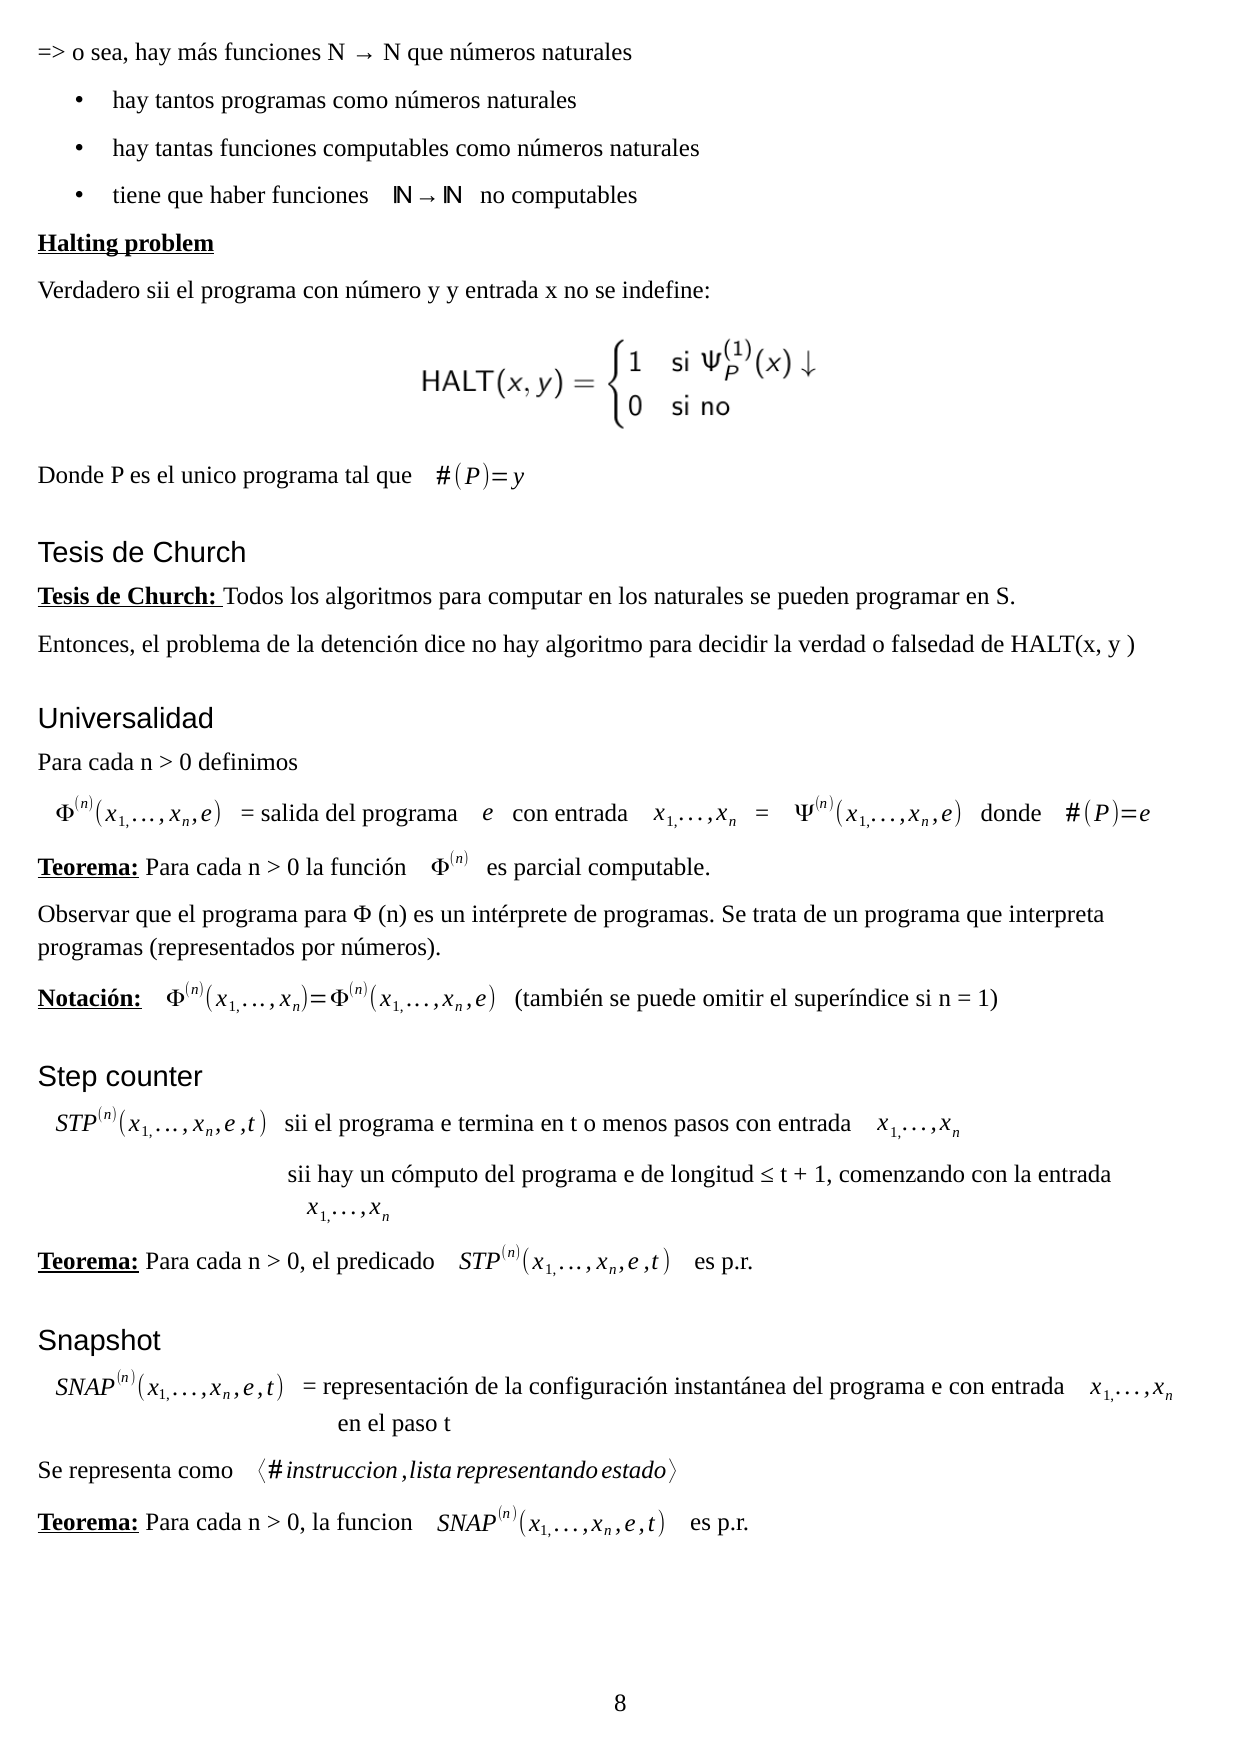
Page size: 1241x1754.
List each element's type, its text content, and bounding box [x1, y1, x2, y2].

list tiene que haber funciones no computables [75, 180, 1203, 209]
list hay tantos programas como números naturales [75, 85, 1203, 114]
text Tesis de Church: Todos los algoritmos para computar en los naturales se pueden programar en S. [37, 581, 1203, 610]
text Teorema: Para cada n > 0, el predicado es p.r. [37, 1243, 1203, 1279]
list hay tantas funciones computables como números naturales [75, 133, 1203, 161]
text Verdadero sii el programa con número y y entrada x no se indefine: [37, 276, 1203, 304]
subtitle Snapshot [37, 1322, 1203, 1356]
text = representación de la configuración instantánea del programa e con entrada en el paso t [37, 1368, 1203, 1437]
text sii el programa e termina en t o menos pasos con entrada [37, 1105, 1203, 1140]
text Notación: (también se puede omitir el superíndice si n = 1) [37, 980, 1203, 1015]
text Teorema: Para cada n > 0, la funcion es p.r. [37, 1504, 1203, 1539]
text Teorema: Para cada n > 0 la función es parcial computable. [37, 849, 1203, 881]
subtitle Tesis de Church [37, 535, 1203, 568]
text Halting problem [37, 228, 1203, 257]
picture [408, 323, 826, 437]
text Se representa como [37, 1456, 1203, 1485]
subtitle Step counter [37, 1059, 1203, 1093]
text Observar que el programa para Φ (n) es un intérprete de programas. Se trata de un programa que interpreta programas (representados por números). [37, 899, 1203, 961]
text = salida del programa con entrada = donde [37, 795, 1203, 830]
subtitle Universalidad [37, 701, 1203, 735]
text Para cada n > 0 definimos [37, 747, 1203, 776]
text => o sea, hay más funciones N → N que números naturales [37, 37, 1203, 66]
text Donde P es el unico programa tal que [37, 461, 1203, 491]
text Entonces, el problema de la detención dice no hay algoritmo para decidir la verdad o falsedad de HALT(x, y ) [37, 629, 1203, 657]
text sii hay un cómputo del programa e de longitud ≤ t + 1, comenzando con la entrada [37, 1159, 1203, 1224]
